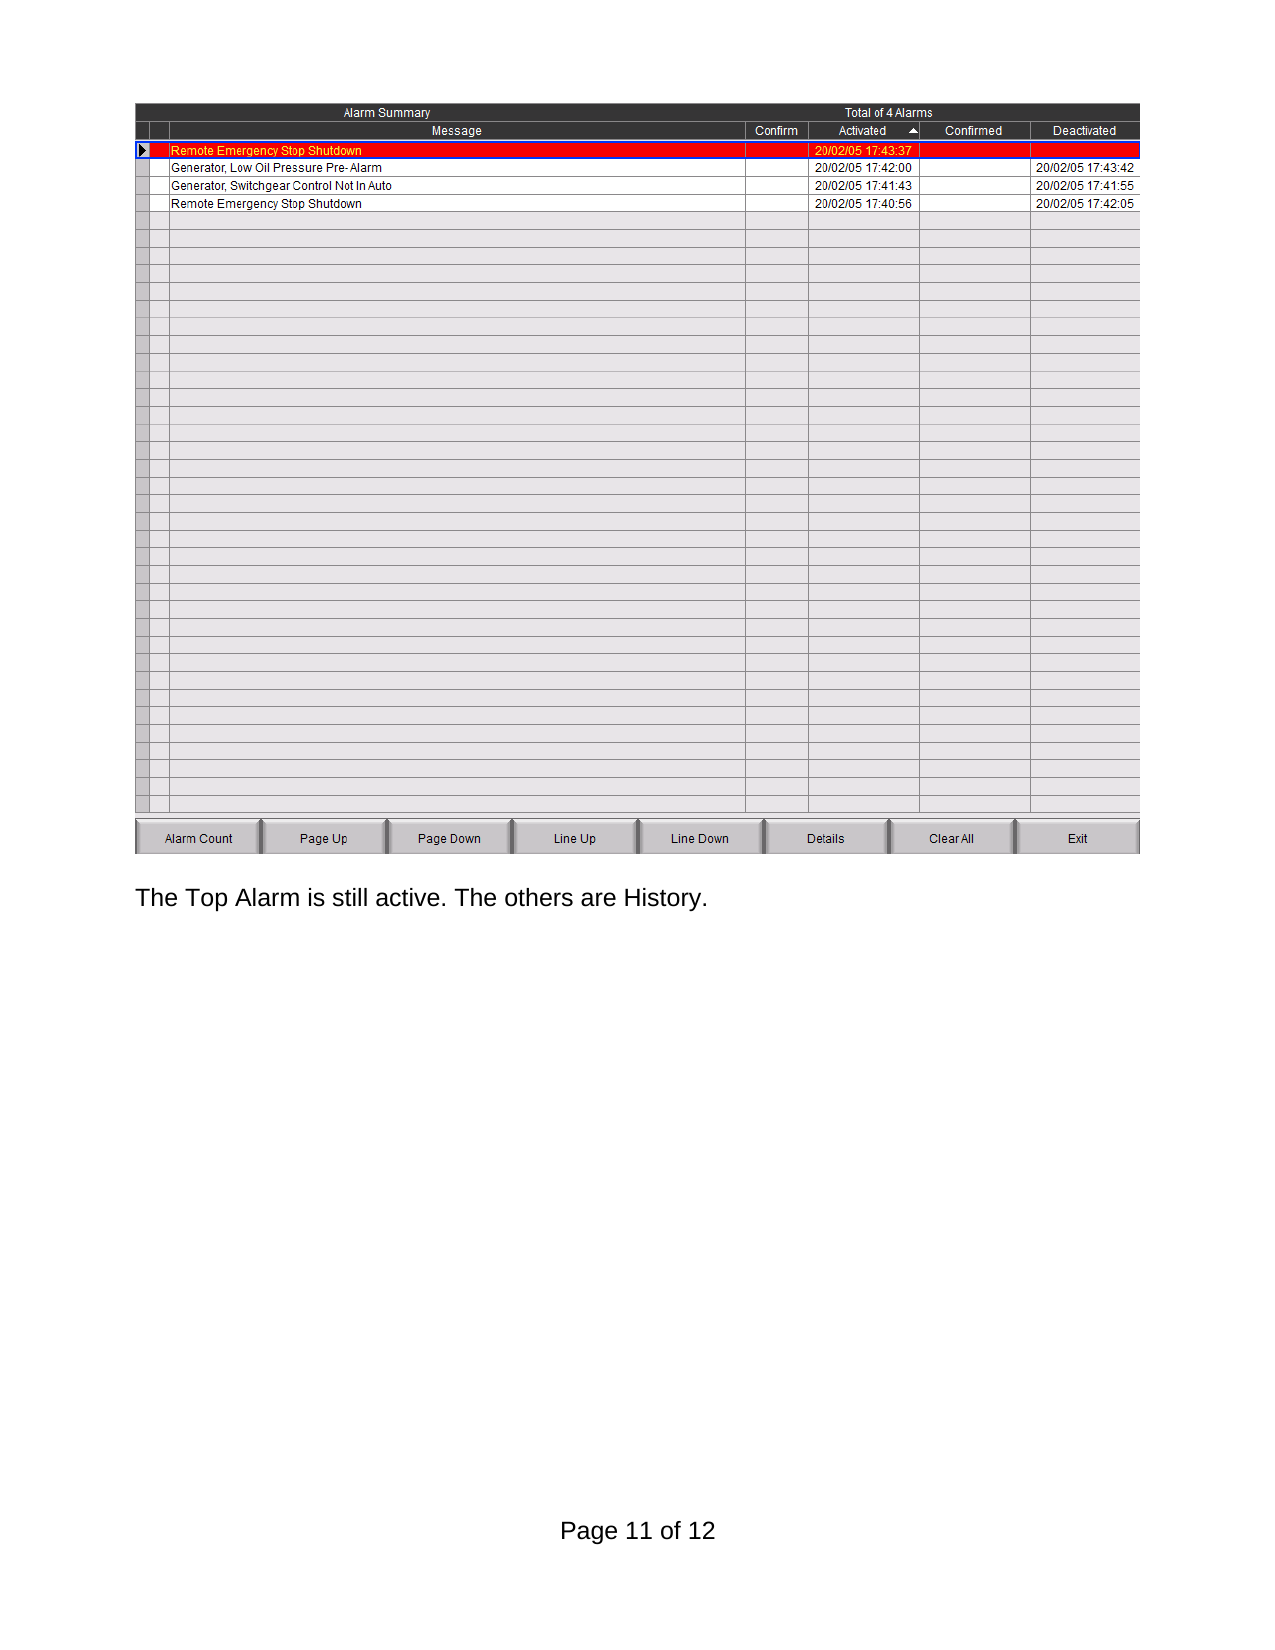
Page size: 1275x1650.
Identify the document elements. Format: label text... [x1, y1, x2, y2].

picture [135, 103, 1140, 854]
text The Top Alarm is still active. The others are History. [135, 882, 1140, 911]
